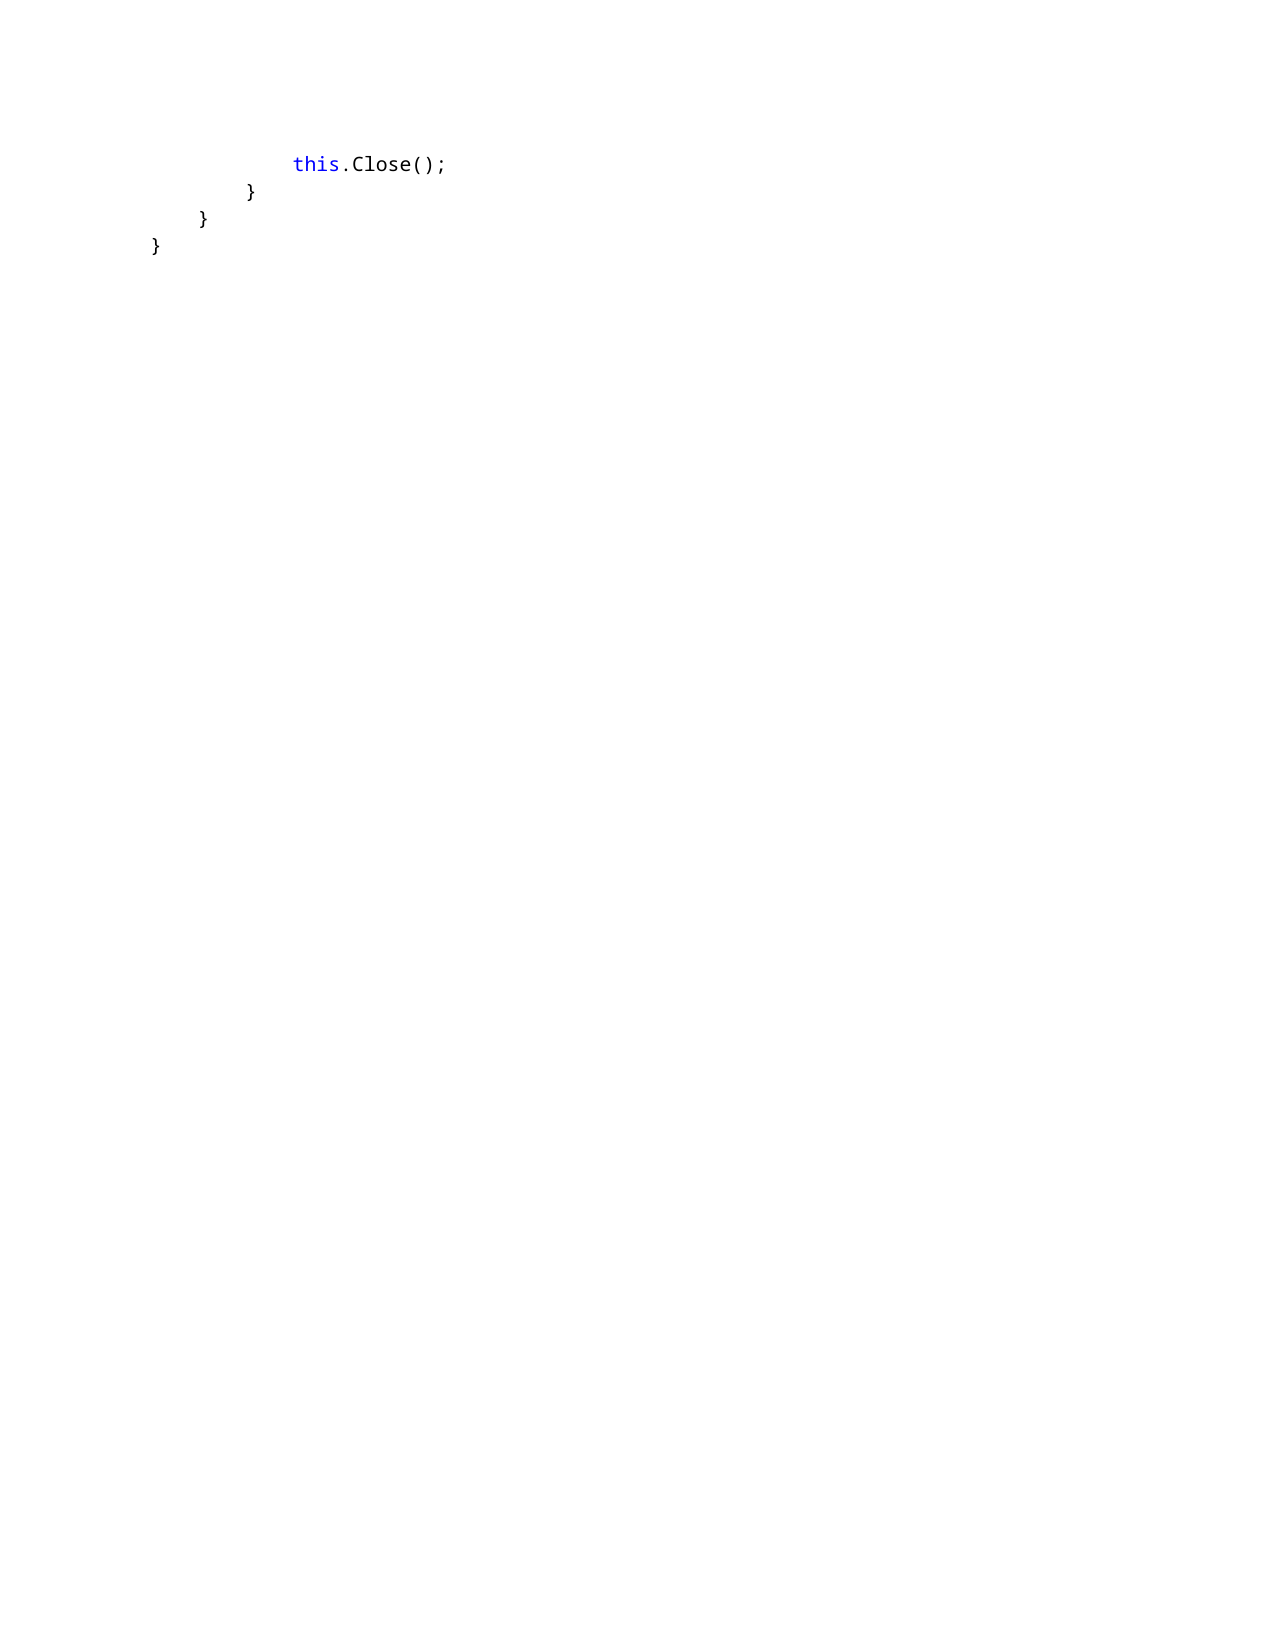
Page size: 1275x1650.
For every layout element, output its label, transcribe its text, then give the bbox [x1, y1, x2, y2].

text } [150, 231, 1125, 258]
text this.Close(); [150, 150, 1125, 177]
text } [150, 204, 1125, 231]
text } [150, 177, 1125, 204]
